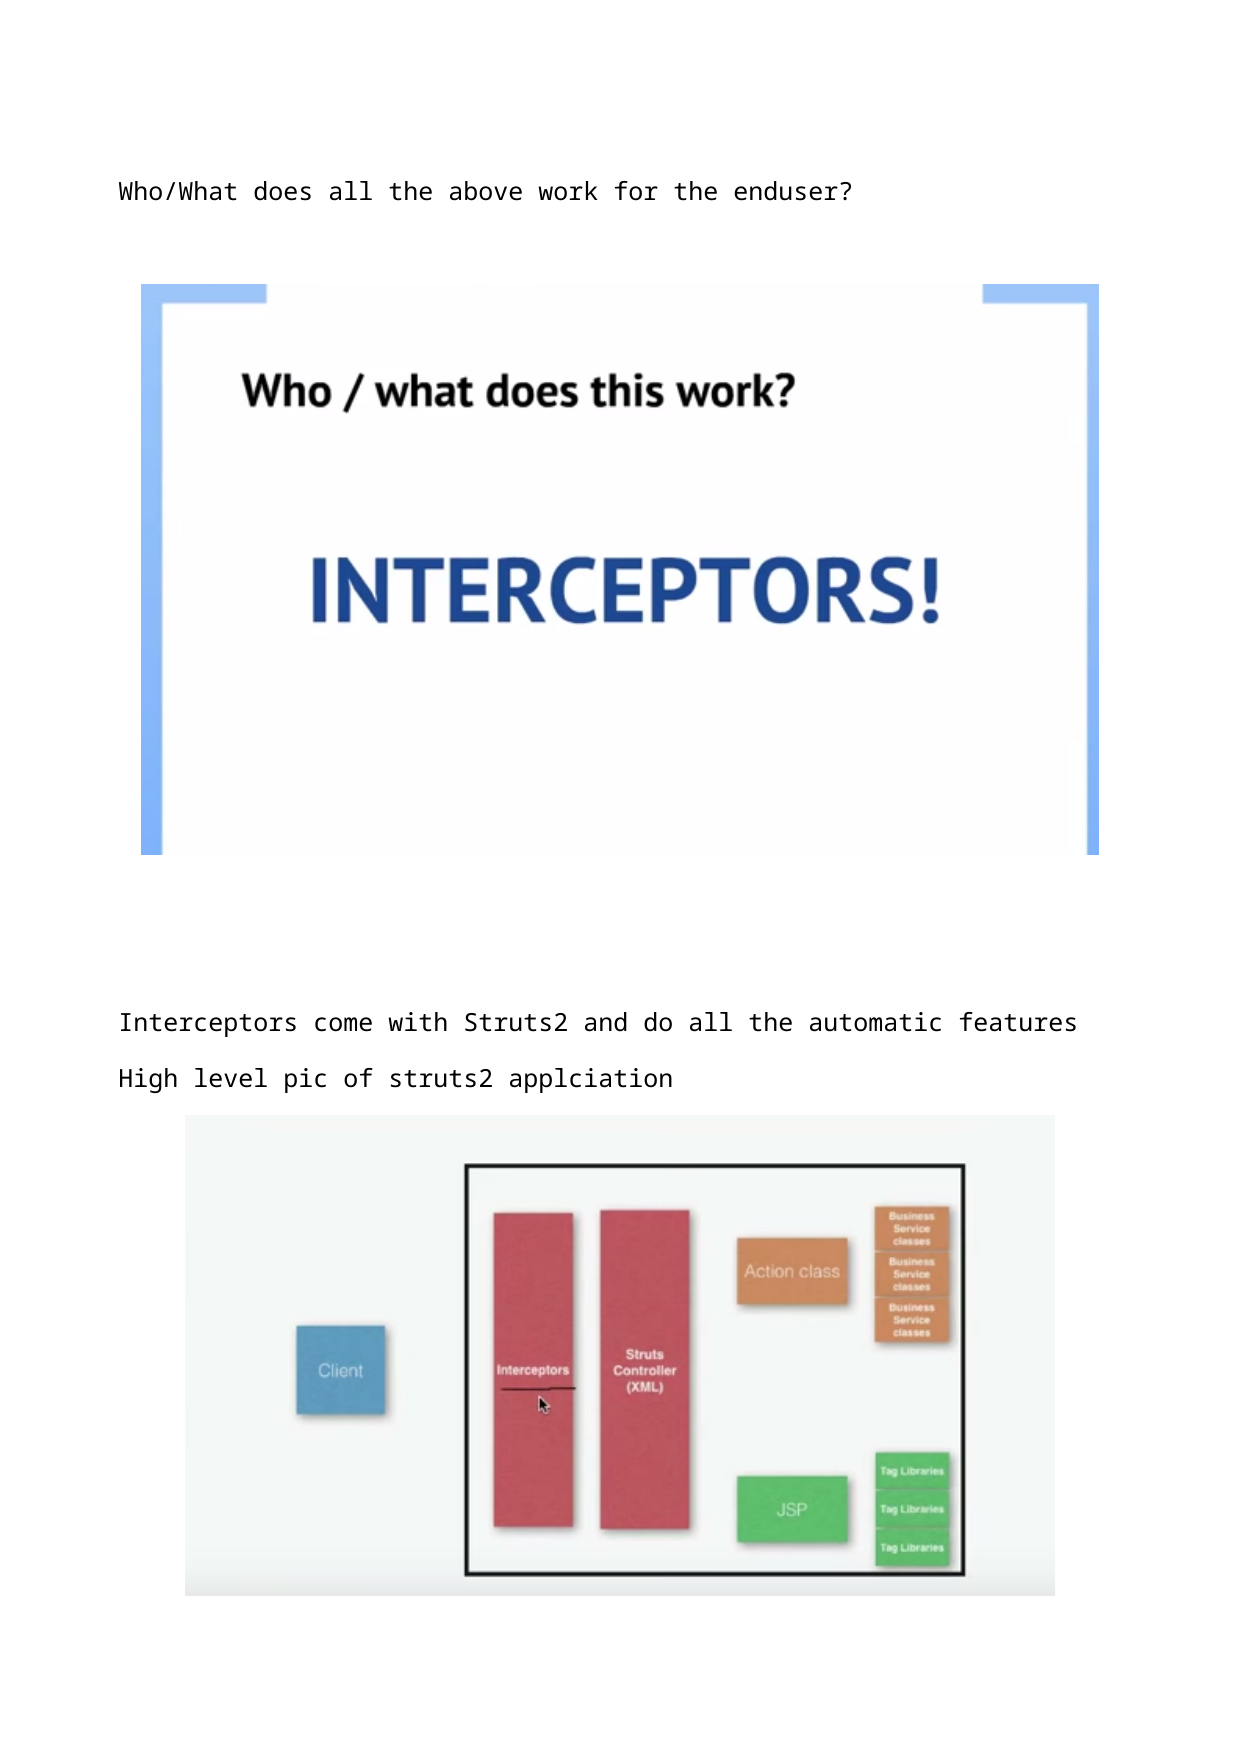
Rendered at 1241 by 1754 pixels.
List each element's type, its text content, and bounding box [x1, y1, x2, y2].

text High level pic of struts2 applciation [118, 1060, 1122, 1094]
picture [185, 1115, 1056, 1596]
text Interceptors come with Struts2 and do all the automatic features [118, 1005, 1122, 1039]
picture [141, 284, 1099, 855]
text Who/What does all the above work for the enduser? [118, 173, 1122, 208]
